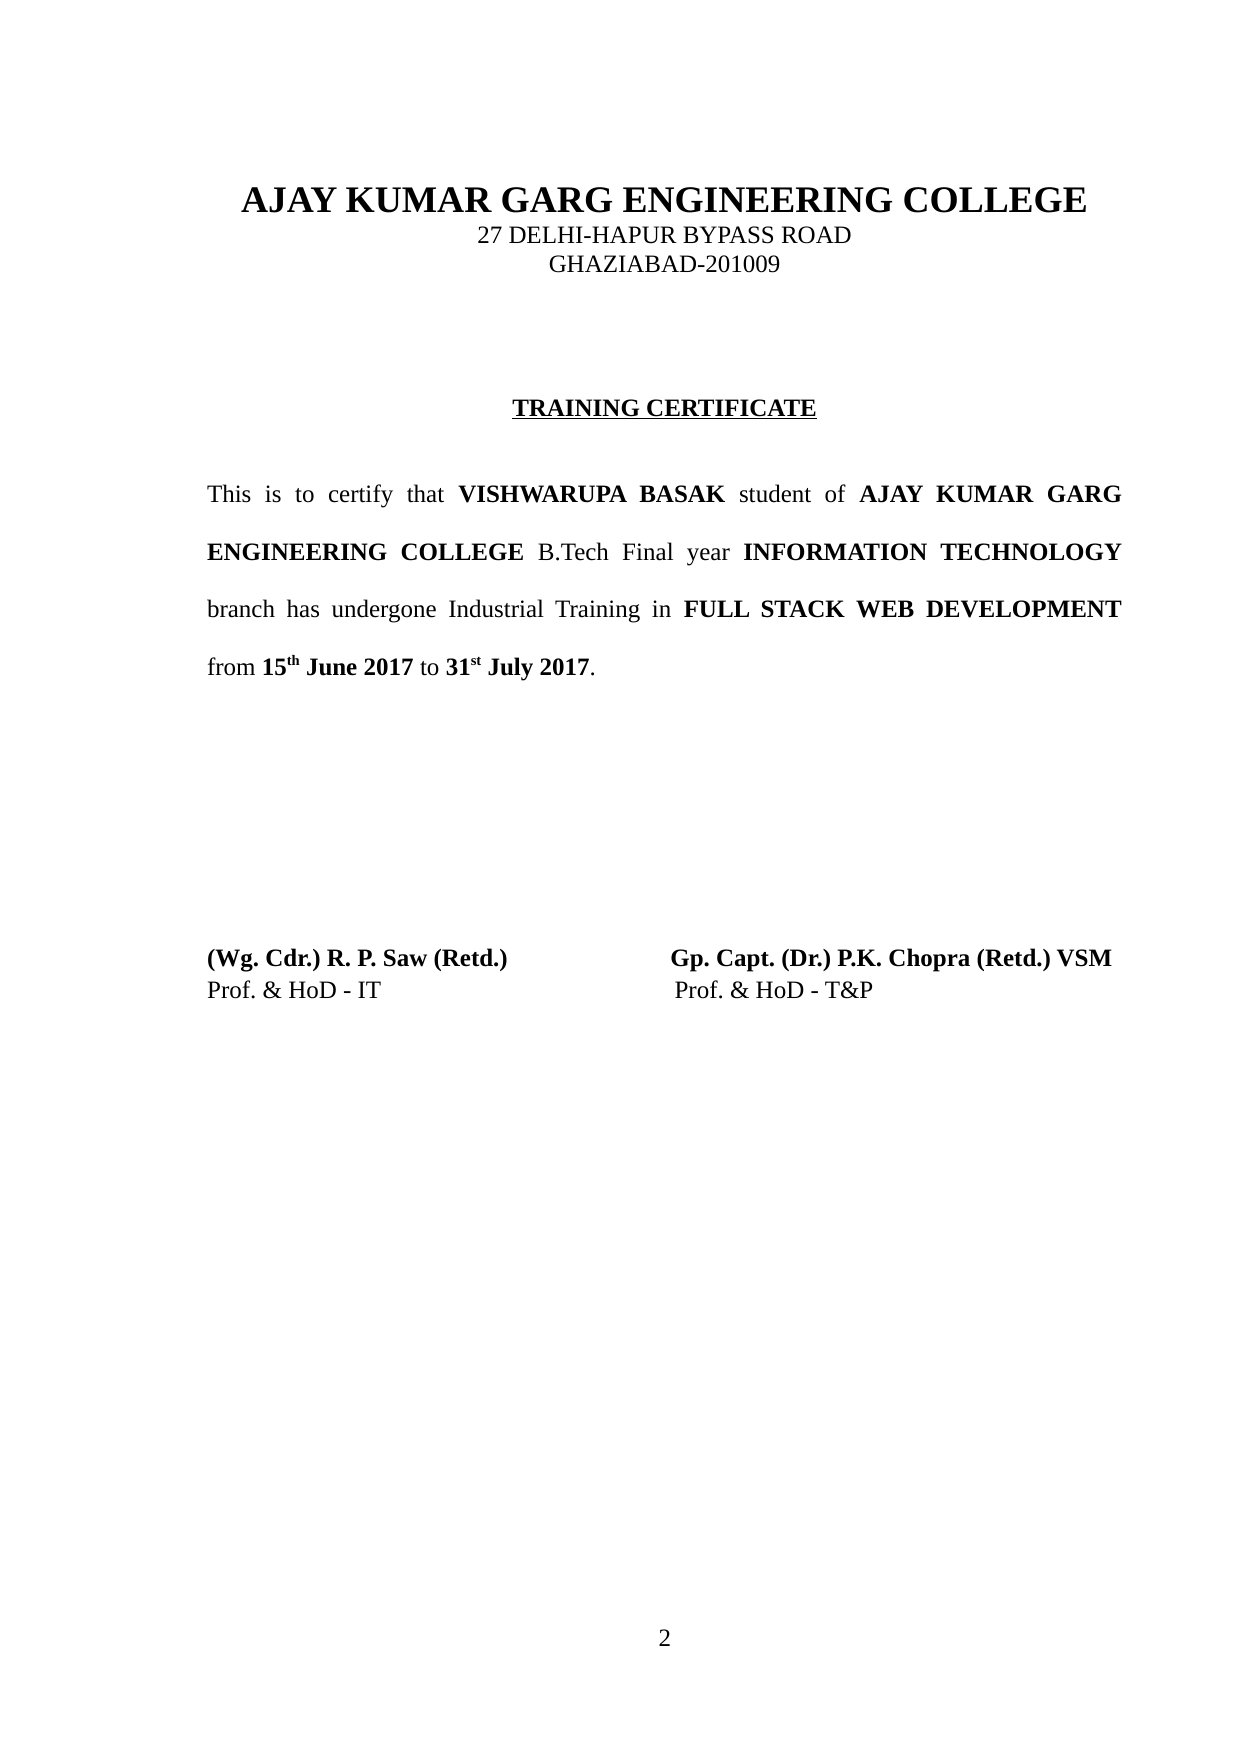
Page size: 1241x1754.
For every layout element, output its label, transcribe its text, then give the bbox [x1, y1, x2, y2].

text AJAY KUMAR GARG ENGINEERING COLLEGE [207, 177, 1122, 220]
text TRAINING CERTIFICATE [207, 393, 1122, 422]
text (Wg. Cdr.) R. P. Saw (Retd.) Gp. Capt. (Dr.) P.K. Chopra (Retd.) VSM [207, 939, 1122, 972]
text 27 DELHI-HAPUR BYPASS ROAD [207, 220, 1122, 249]
text This is to certify that VISHWARUPA BASAK student of AJAY KUMAR GARG ENGINEERING COLLEGE B.Tech Final year INFORMATION TECHNOLOGY branch has undergone Industrial Training in FULL STACK WEB DEVELOPMENT from 15th June 2017 to 31st July 2017. [207, 479, 1122, 680]
text GHAZIABAD-201009 [207, 249, 1122, 278]
text Prof. & HoD - IT Prof. & HoD - T&P [207, 972, 1122, 1004]
